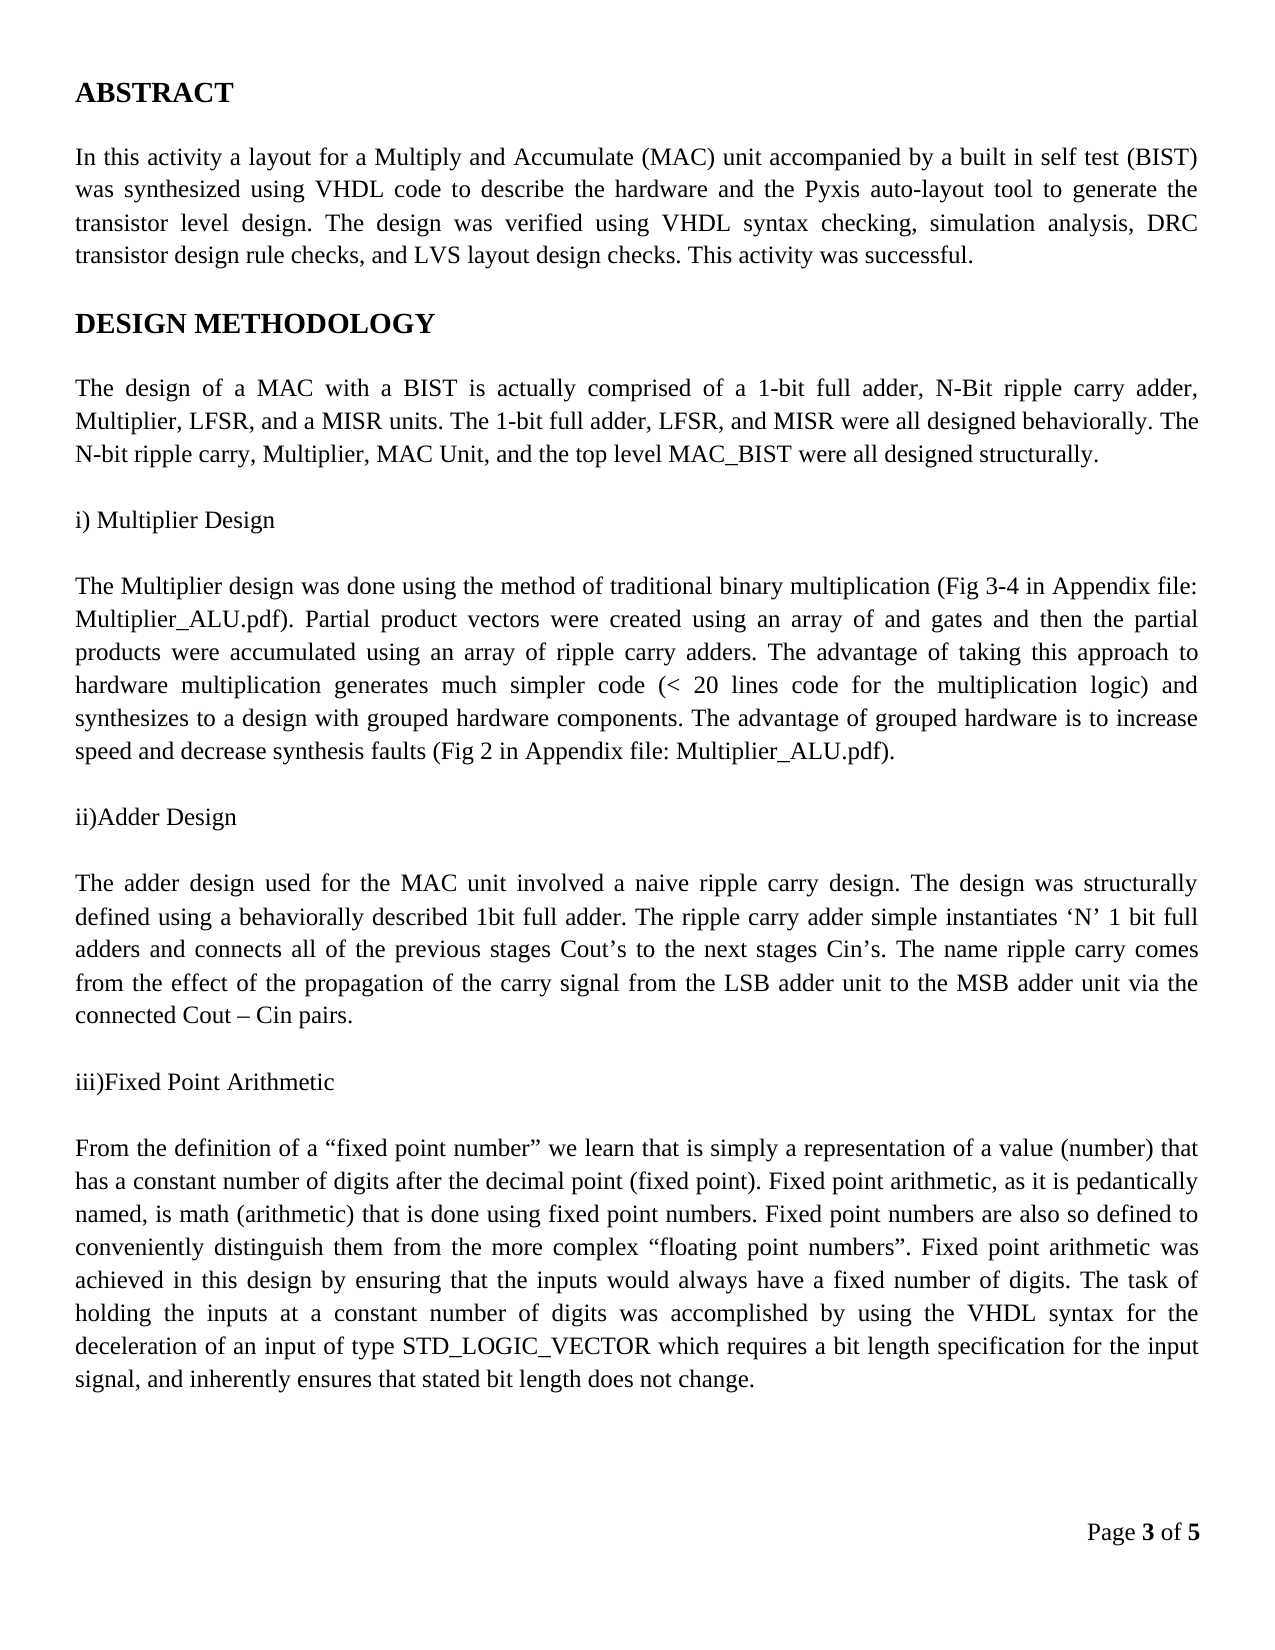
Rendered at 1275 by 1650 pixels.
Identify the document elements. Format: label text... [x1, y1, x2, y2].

subtitle ABSTRACT [75, 75, 1200, 108]
text iii)Fixed Point Arithmetic [75, 1067, 1200, 1095]
text In this activity a layout for a Multiply and Accumulate (MAC) unit accompanied by a built in self test (BIST) was synthesized using VHDL code to describe the hardware and the Pyxis auto-layout tool to generate the transistor level design. The design was verified using VHDL syntax checking, simulation analysis, DRC transistor design rule checks, and LVS layout design checks. This activity was successful. [75, 142, 1200, 269]
text The Multiplier design was done using the method of traditional binary multiplication (Fig 3-4 in Appendix file: Multiplier_ALU.pdf). Partial product vectors were created using an array of and gates and then the partial products were accumulated using an array of ripple carry adders. The advantage of taking this approach to hardware multiplication generates much simpler code (< 20 lines code for the multiplication logic) and synthesizes to a design with grouped hardware components. The advantage of grouped hardware is to increase speed and decrease synthesis faults (Fig 2 in Appendix file: Multiplier_ALU.pdf). [75, 571, 1200, 765]
text The design of a MAC with a BIST is actually comprised of a 1-bit full adder, N-Bit ripple carry adder, Multiplier, LFSR, and a MISR units. The 1-bit full adder, LFSR, and MISR were all designed behaviorally. The N-bit ripple carry, Multiplier, MAC Unit, and the top level MAC_BIST were all designed structurally. [75, 373, 1200, 468]
subtitle DESIGN METHODOLOGY [75, 307, 1200, 340]
text From the definition of a “fixed point number” we learn that is simply a representation of a value (number) that has a constant number of digits after the decimal point (fixed point). Fixed point arithmetic, as it is pedantically named, is math (arithmetic) that is done using fixed point numbers. Fixed point numbers are also so defined to conveniently distinguish them from the more complex “floating point numbers”. Fixed point arithmetic was achieved in this design by ensuring that the inputs would always have a fixed number of digits. The task of holding the inputs at a constant number of digits was accomplished by using the VHDL syntax for the deceleration of an input of type STD_LOGIC_VECTOR which requires a bit length specification for the input signal, and inherently ensures that stated bit length does not change. [75, 1133, 1200, 1393]
text i) Multiplier Design [75, 505, 1200, 534]
text The adder design used for the MAC unit involved a naive ripple carry design. The design was structurally defined using a behaviorally described 1bit full adder. The ripple carry adder simple instantiates ‘N’ 1 bit full adders and connects all of the previous stages Cout’s to the next stages Cin’s. The name ripple carry comes from the effect of the propagation of the carry signal from the LSB adder unit to the MSB adder unit via the connected Cout – Cin pairs. [75, 868, 1200, 1029]
text ii)Adder Design [75, 802, 1200, 831]
